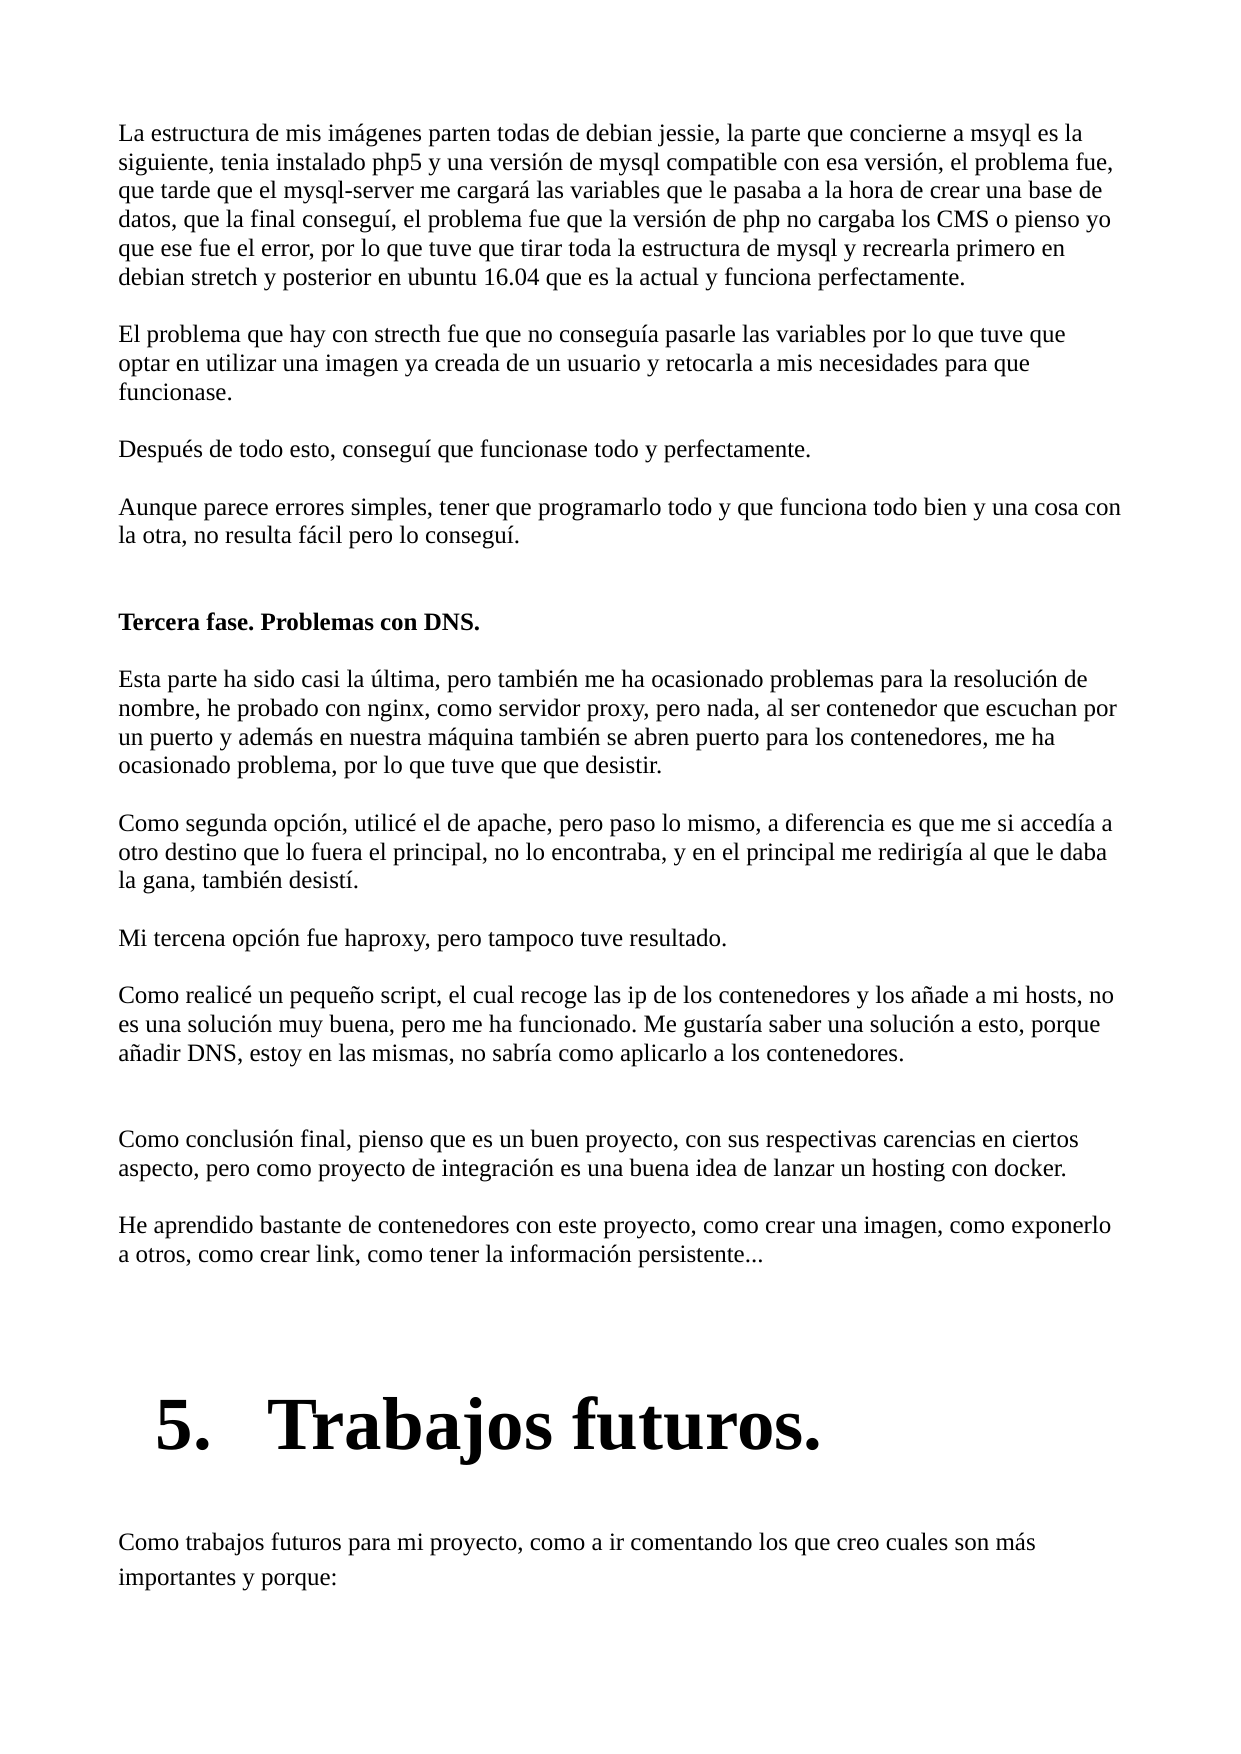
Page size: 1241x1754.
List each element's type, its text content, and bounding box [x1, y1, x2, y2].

text Mi tercena opción fue haproxy, pero tampoco tuve resultado. [118, 923, 1122, 952]
text Aunque parece errores simples, tener que programarlo todo y que funciona todo bien y una cosa con la otra, no resulta fácil pero lo conseguí. [118, 492, 1122, 549]
text Después de todo esto, conseguí que funcionase todo y perfectamente. [118, 434, 1122, 463]
text Como realicé un pequeño script, el cual recoge las ip de los contenedores y los añade a mi hosts, no es una solución muy buena, pero me ha funcionado. Me gustaría saber una solución a esto, porque añadir DNS, estoy en las mismas, no sabría como aplicarlo a los contenedores. [118, 981, 1122, 1067]
text La estructura de mis imágenes parten todas de debian jessie, la parte que concierne a msyql es la siguiente, tenia instalado php5 y una versión de mysql compatible con esa versión, el problema fue, que tarde que el mysql-server me cargará las variables que le pasaba a la hora de crear una base de datos, que la final conseguí, el problema fue que la versión de php no cargaba los CMS o pienso yo que ese fue el error, por lo que tuve que tirar toda la estructura de mysql y recrearla primero en debian stretch y posterior en ubuntu 16.04 que es la actual y funciona perfectamente. [118, 118, 1122, 291]
title Trabajos futuros. [156, 1379, 1122, 1466]
text Esta parte ha sido casi la última, pero también me ha ocasionado problemas para la resolución de nombre, he probado con nginx, como servidor proxy, pero nada, al ser contenedor que escuchan por un puerto y además en nuestra máquina también se abren puerto para los contenedores, me ha ocasionado problema, por lo que tuve que que desistir. [118, 664, 1122, 779]
text Como segunda opción, utilicé el de apache, pero paso lo mismo, a diferencia es que me si accedía a otro destino que lo fuera el principal, no lo encontraba, y en el principal me redirigía al que le daba la gana, también desistí. [118, 808, 1122, 894]
text Como trabajos futuros para mi proyecto, como a ir comentando los que creo cuales son más importantes y porque: [118, 1527, 1122, 1590]
text He aprendido bastante de contenedores con este proyecto, como crear una imagen, como exponerlo a otros, como crear link, como tener la información persistente... [118, 1211, 1122, 1268]
text El problema que hay con strecth fue que no conseguía pasarle las variables por lo que tuve que optar en utilizar una imagen ya creada de un usuario y retocarla a mis necesidades para que funcionase. [118, 319, 1122, 406]
text Como conclusión final, pienso que es un buen proyecto, con sus respectivas carencias en ciertos aspecto, pero como proyecto de integración es una buena idea de lanzar un hosting con docker. [118, 1124, 1122, 1182]
text Tercera fase. Problemas con DNS. [118, 607, 1122, 636]
